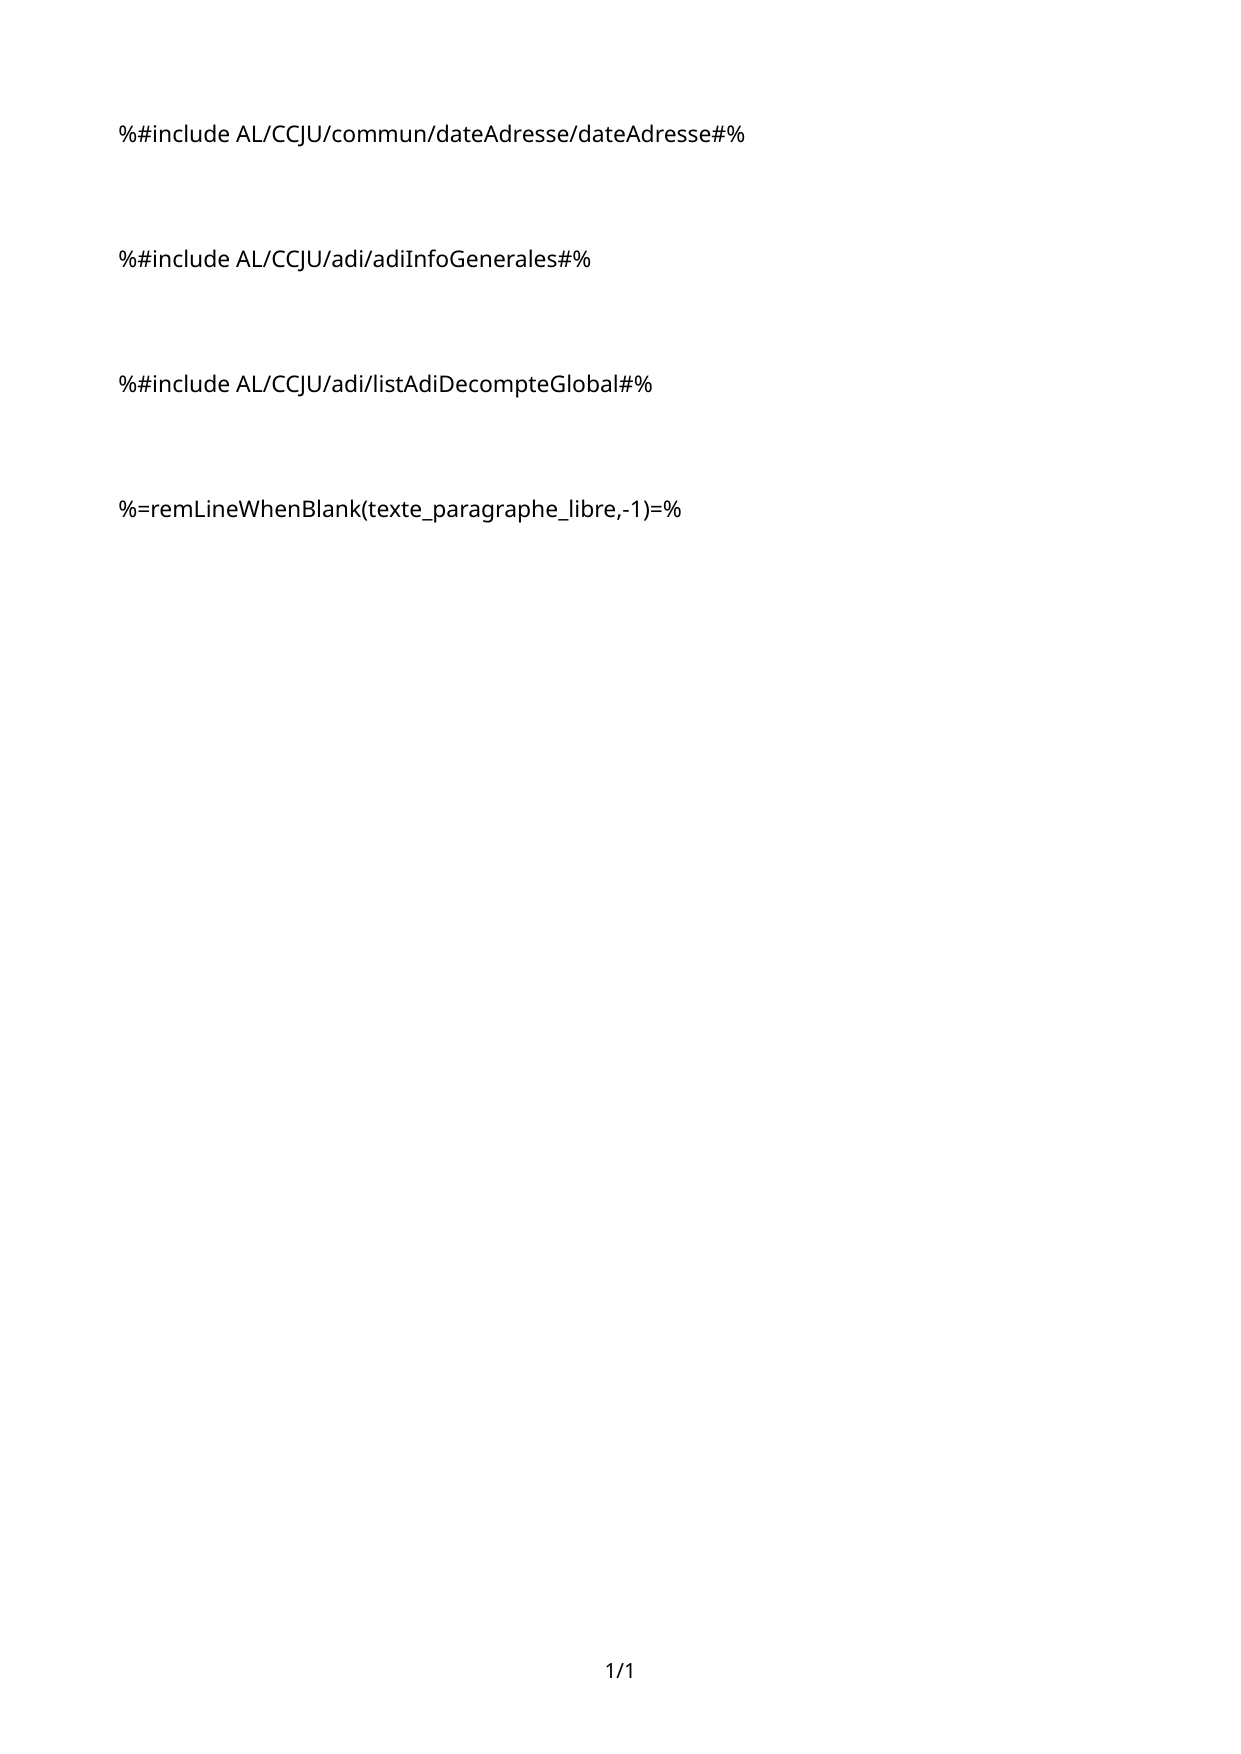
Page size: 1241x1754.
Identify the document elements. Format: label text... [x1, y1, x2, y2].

text %#include AL/CCJU/adi/adiInfoGenerales#% [118, 243, 1122, 274]
text %#include AL/CCJU/adi/listAdiDecompteGlobal#% [118, 368, 1122, 399]
text %=remLineWhenBlank(texte_paragraphe_libre,-1)=% [118, 493, 1122, 524]
text %#include AL/CCJU/commun/dateAdresse/dateAdresse#% [118, 118, 1122, 149]
